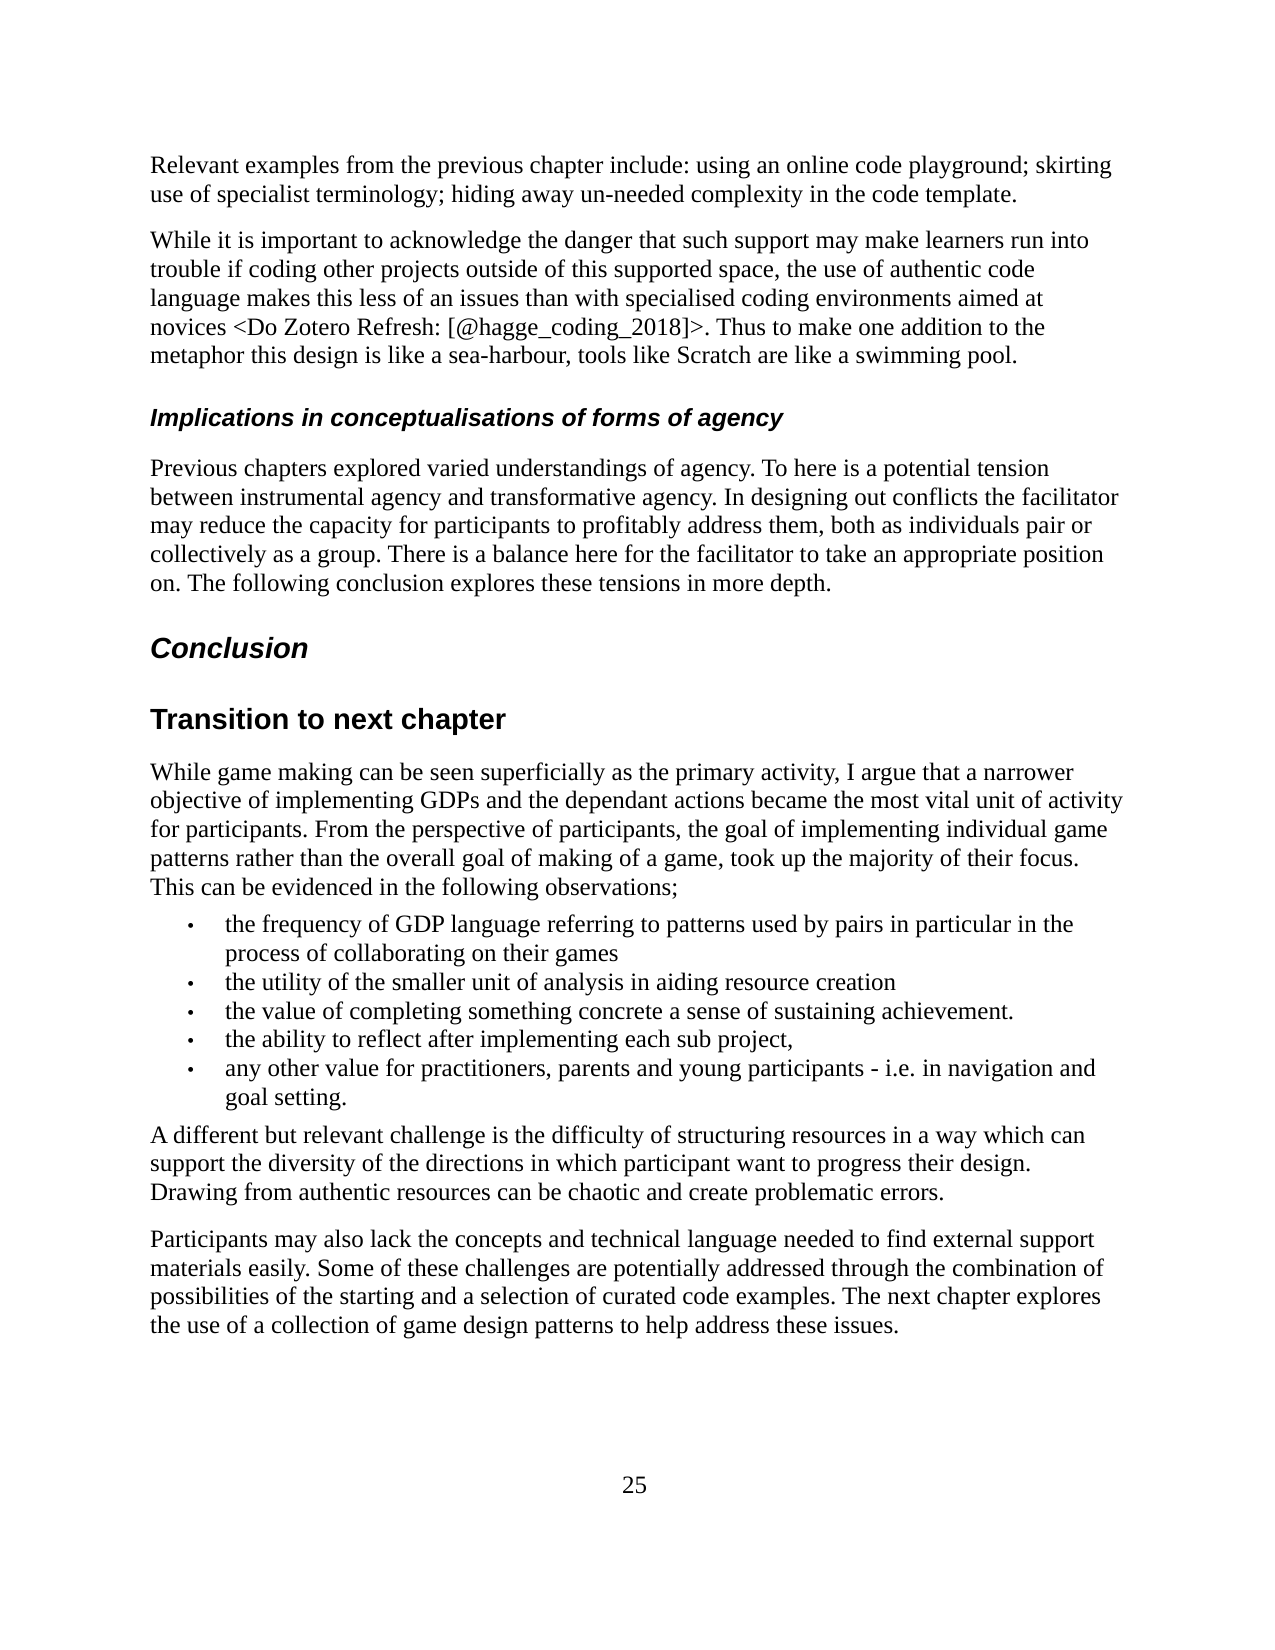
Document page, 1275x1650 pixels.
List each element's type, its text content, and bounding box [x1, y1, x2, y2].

list the utility of the smaller unit of analysis in aiding resource creation [187, 967, 1125, 996]
list the value of completing something concrete a sense of sustaining achievement. [187, 996, 1125, 1024]
subtitle Transition to next chapter [150, 702, 1125, 735]
text Participants may also lack the concepts and technical language needed to find external support materials easily. Some of these challenges are potentially addressed through the combination of possibilities of the starting and a selection of curated code examples. The next chapter explores the use of a collection of game design patterns to help address these issues. [150, 1224, 1125, 1339]
text Previous chapters explored varied understandings of agency. To here is a potential tension between instrumental agency and transformative agency. In designing out conflicts the facilitator may reduce the capacity for participants to profitably address them, both as individuals pair or collectively as a group. There is a balance here for the facilitator to take an appropriate position on. The following conclusion explores these tensions in more depth. [150, 453, 1125, 597]
subtitle Implications in conceptualisations of forms of agency [150, 403, 1125, 432]
list the ability to reflect after implementing each sub project, [187, 1024, 1125, 1053]
subtitle Conclusion [150, 631, 1125, 664]
list any other value for practitioners, parents and young participants - i.e. in navigation and goal setting. [187, 1053, 1125, 1111]
list the frequency of GDP language referring to patterns used by pairs in particular in the process of collaborating on their games [187, 909, 1125, 967]
text Relevant examples from the previous chapter include: using an online code playground; skirting use of specialist terminology; hiding away un-needed complexity in the code template. [150, 150, 1125, 207]
text While it is important to acknowledge the danger that such support may make learners run into trouble if coding other projects outside of this supported space, the use of authentic code language makes this less of an issues than with specialised coding environments aimed at novices <Do Zotero Refresh: [@hagge_coding_2018]>. Thus to make one addition to the metaphor this design is like a sea-harbour, tools like Scratch are like a swimming pool. [150, 225, 1125, 369]
text While game making can be seen superficially as the primary activity, I argue that a narrower objective of implementing GDPs and the dependant actions became the most vital unit of activity for participants. From the perspective of participants, the goal of implementing individual game patterns rather than the overall goal of making of a game, took up the majority of their focus. This can be evidenced in the following observations; [150, 757, 1125, 901]
text A different but relevant challenge is the difficulty of structuring resources in a way which can support the diversity of the directions in which participant want to progress their design. Drawing from authentic resources can be chaotic and create problematic errors. [150, 1120, 1125, 1206]
